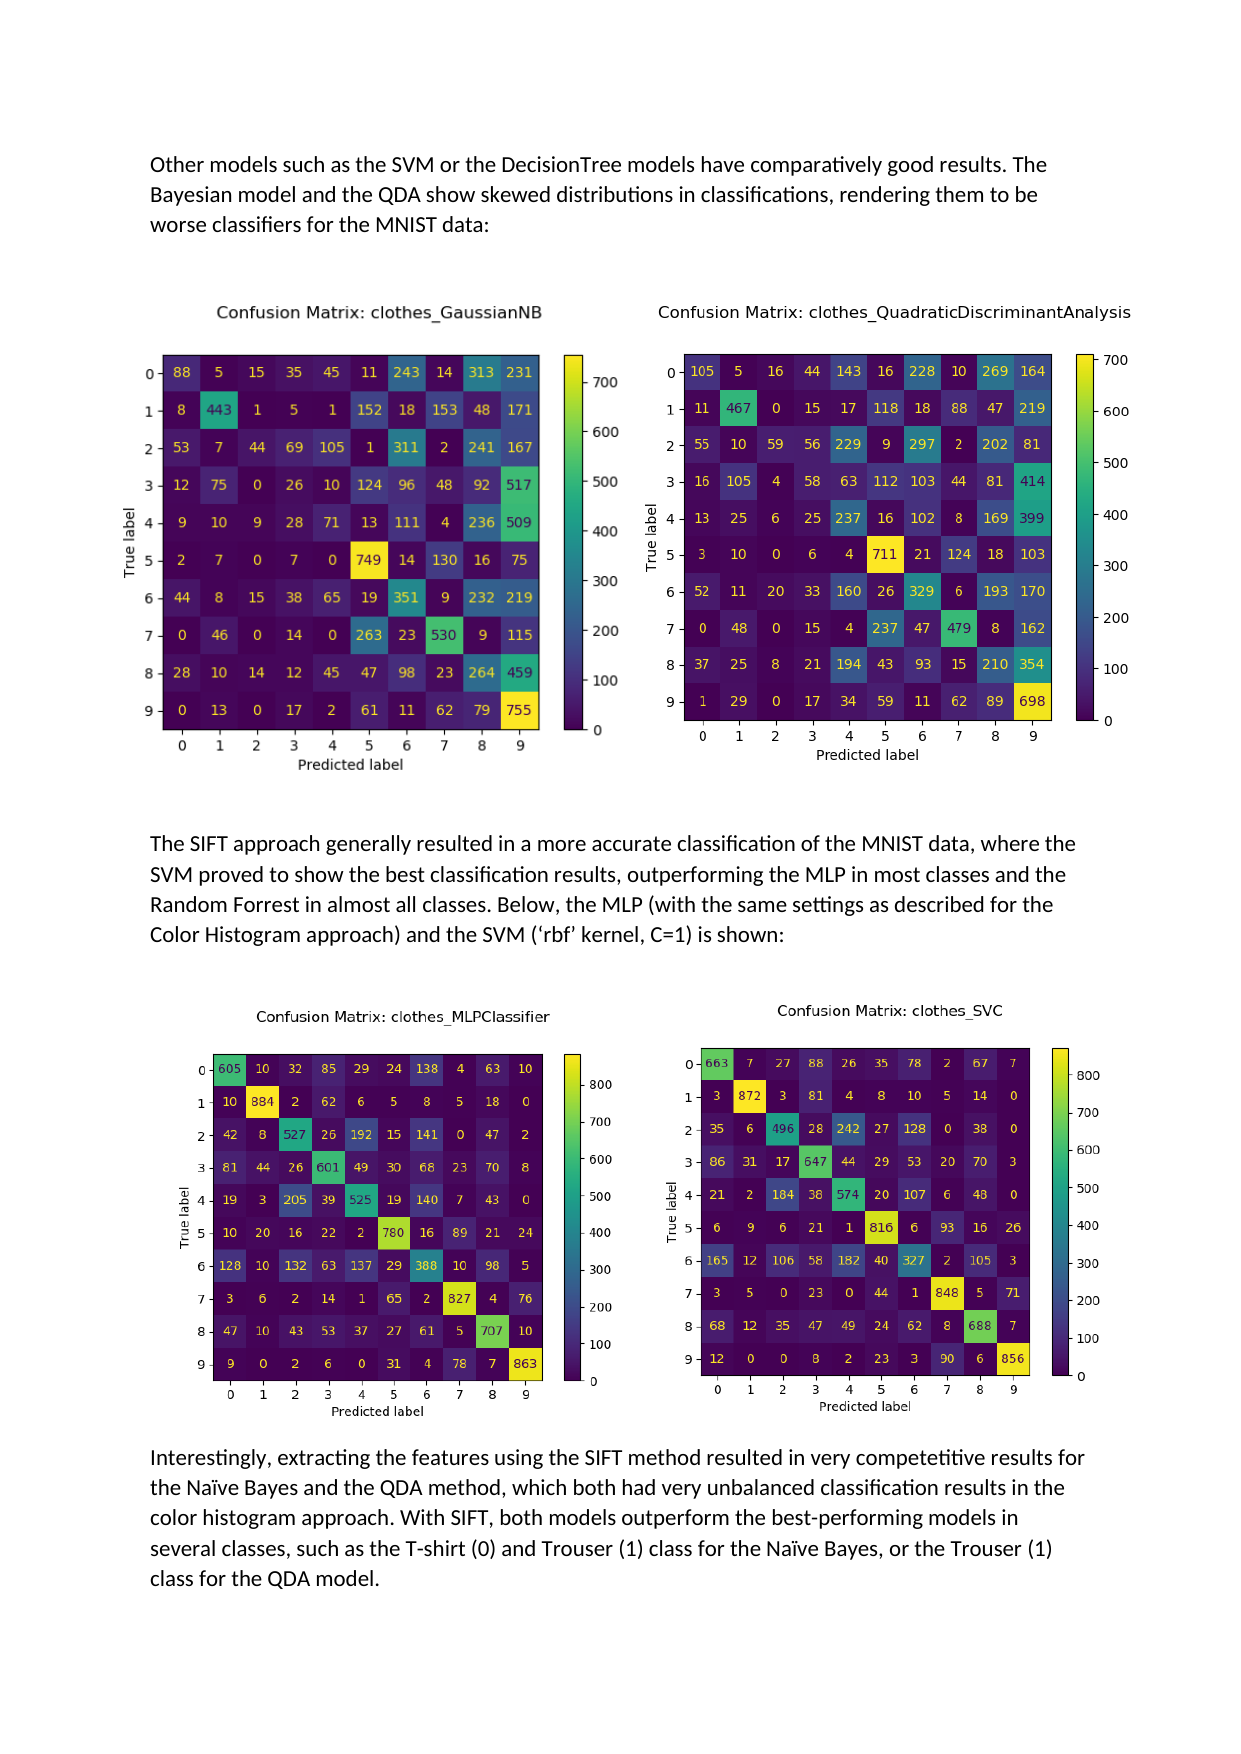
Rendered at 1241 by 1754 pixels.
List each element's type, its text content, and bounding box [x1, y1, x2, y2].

picture [169, 1002, 622, 1427]
picture [655, 997, 1115, 1422]
text Interestingly, extracting the features using the SIFT method resulted in very competetitive results for the Naïve Bayes and the QDA method, which both had very unbalanced classification results in the color histogram approach. With SIFT, both models outperform the best-performing models in several classes, such as the T-shirt (0) and Trouser (1) class for the Naïve Bayes, or the Trouser (1) class for the QDA model. [150, 1061, 1090, 1592]
text The SIFT approach generally resulted in a more accurate classification of the MNIST data, where the SVM proved to show the best classification results, outperforming the MLP in most classes and the Random Forrest in almost all classes. Below, the MLP (with the same settings as described for the Color Histogram approach) and the SVM (‘rbf’ kernel, C=1) is shown: [150, 829, 1090, 948]
picture [116, 296, 1145, 783]
text Other models such as the SVM or the DecisionTree models have comparatively good results. The Bayesian model and the QDA show skewed distributions in classifications, rendering them to be worse classifiers for the MNIST data: [150, 150, 1090, 238]
